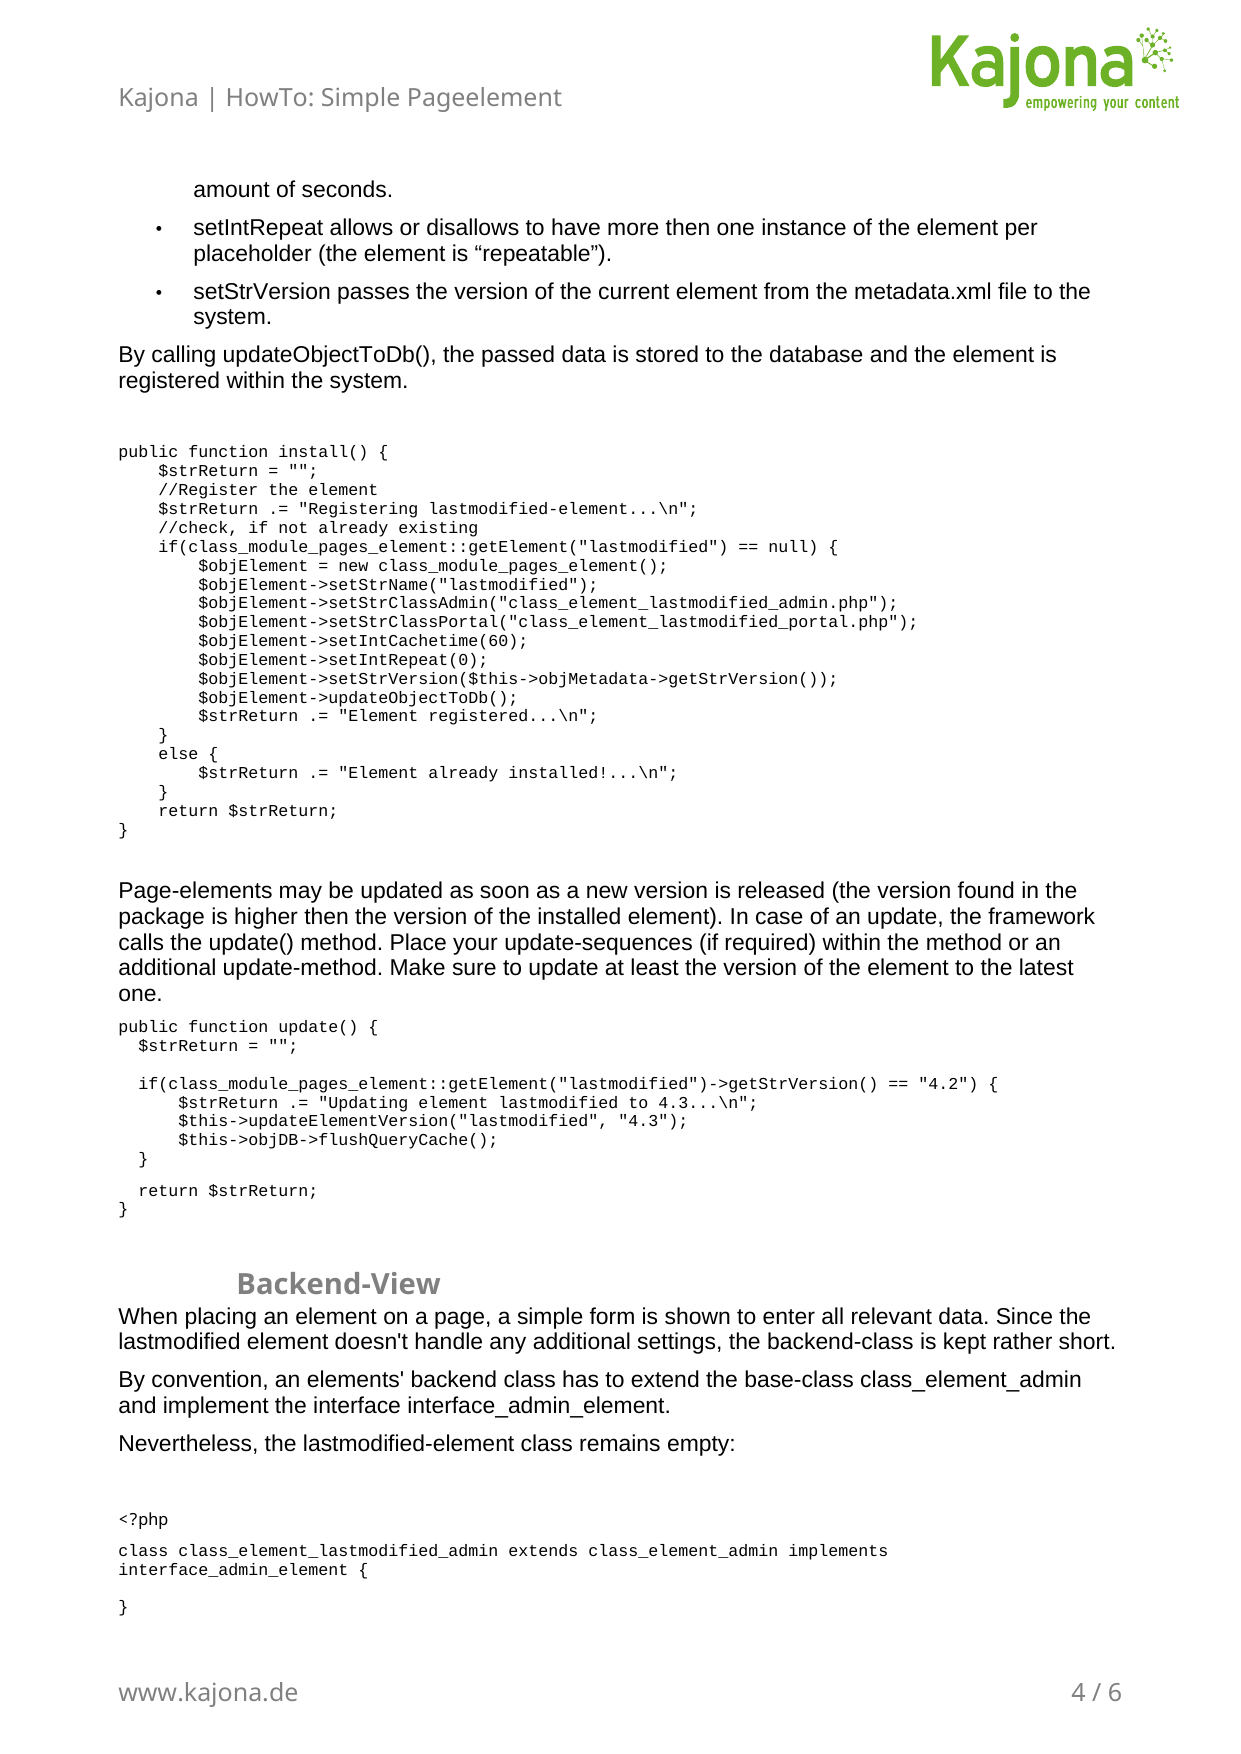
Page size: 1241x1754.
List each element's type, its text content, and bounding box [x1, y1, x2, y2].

text return $strReturn; } [118, 1182, 1122, 1220]
subtitle Backend-View [118, 1264, 1122, 1303]
text <?php [118, 1507, 1122, 1530]
text Page-elements may be updated as soon as a new version is released (the version found in the package is higher then the version of the installed element). In case of an update, the framework calls the update() method. Place your update-sequences (if required) within the method or an additional update-method. Make sure to update at least the version of the element to the latest one. [118, 852, 1122, 1006]
text class class_element_lastmodified_admin extends class_element_admin implements interface_admin_element { } [118, 1542, 1122, 1643]
list setStrVersion passes the version of the current element from the metadata.xml file to the system. [156, 278, 1122, 330]
text public function update() { $strReturn = ""; if(class_module_pages_element::getElement("lastmodified")->getStrVersion() == "4.2") { $strReturn .= "Updating element lastmodified to 4.3...\n"; $this->updateElementVersion("lastmodified", "4.3"); $this->objDB->flushQueryCache(); } [118, 1019, 1122, 1169]
text By calling updateObjectToDb(), the passed data is stored to the database and the element is registered within the system. [118, 342, 1122, 393]
text When placing an element on a page, a simple form is shown to enter all relevant data. Since the lastmodified element doesn't handle any additional settings, the backend-class is kept rather short. [118, 1303, 1122, 1354]
text By convention, an elements' backend class has to extend the base-class class_element_admin and implement the interface interface_admin_element. [118, 1367, 1122, 1418]
list amount of seconds. [156, 177, 1122, 202]
text Nevertheless, the lastmodified-element class remains empty: [118, 1431, 1122, 1456]
list setIntRepeat allows or disallows to have more then one instance of the element per placeholder (the element is “repeatable”). [156, 215, 1122, 266]
text public function install() { $strReturn = ""; //Register the element $strReturn .= "Registering lastmodified-element...\n"; //check, if not already existing if(class_module_pages_element::getElement("lastmodified") == null) { $objElement = new class_module_pages_element(); $objElement->setStrName("lastmodified"); $objElement->setStrClassAdmin("class_element_lastmodified_admin.php"); $objElement->setStrClassPortal("class_element_lastmodified_portal.php"); $objElement->setIntCachetime(60); $objElement->setIntRepeat(0); $objElement->setStrVersion($this->objMetadata->getStrVersion()); $objElement->updateObjectToDb(); $strReturn .= "Element registered...\n"; } else { $strReturn .= "Element already installed!...\n"; } return $strReturn; } [118, 444, 1122, 840]
